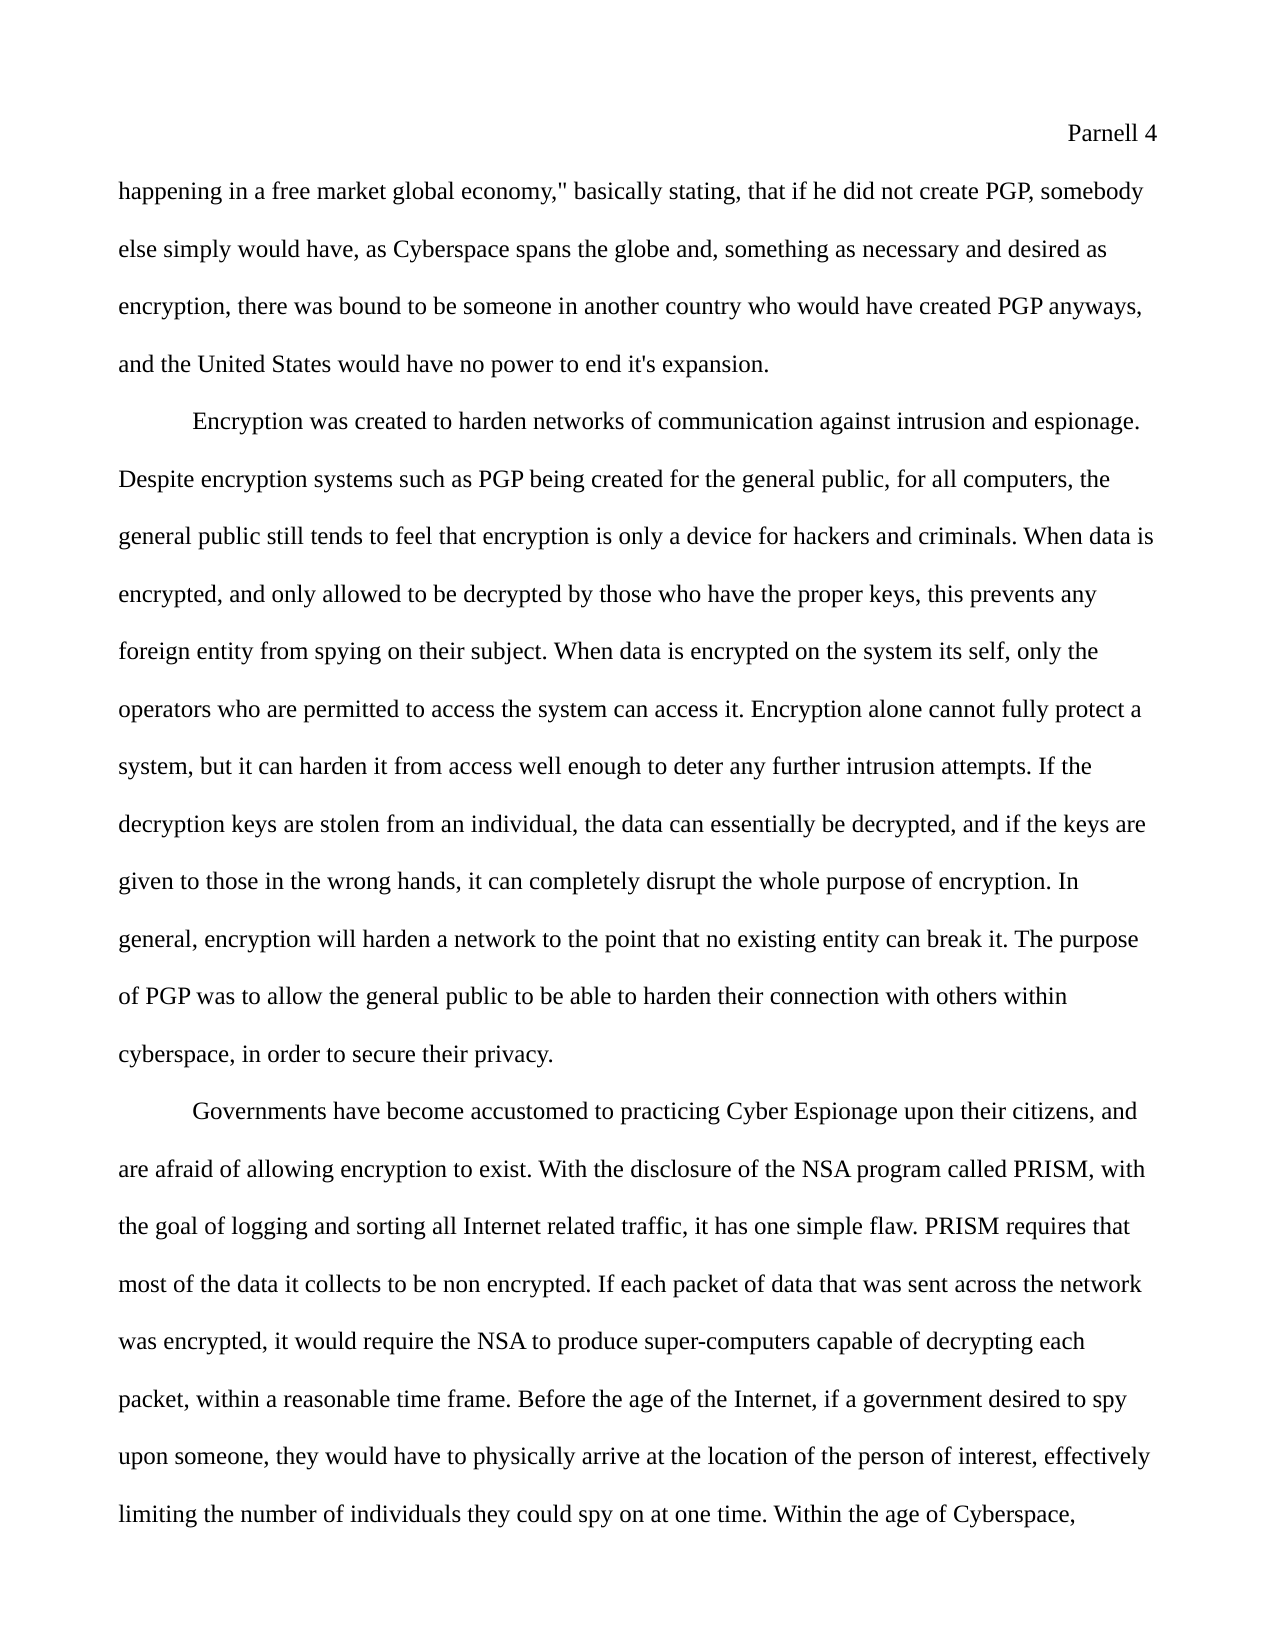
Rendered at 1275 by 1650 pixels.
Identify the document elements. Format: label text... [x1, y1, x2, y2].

text Encryption was created to harden networks of communication against intrusion and espionage. Despite encryption systems such as PGP being created for the general public, for all computers, the general public still tends to feel that encryption is only a device for hackers and criminals. When data is encrypted, and only allowed to be decrypted by those who have the proper keys, this prevents any foreign entity from spying on their subject. When data is encrypted on the system its self, only the operators who are permitted to access the system can access it. Encryption alone cannot fully protect a system, but it can harden it from access well enough to deter any further intrusion attempts. If the decryption keys are stolen from an individual, the data can essentially be decrypted, and if the keys are given to those in the wrong hands, it can completely disrupt the whole purpose of encryption. In general, encryption will harden a network to the point that no existing entity can break it. The purpose of PGP was to allow the general public to be able to harden their connection with others within cyberspace, in order to secure their privacy. [118, 406, 1157, 1068]
text happening in a free market global economy," basically stating, that if he did not create PGP, somebody else simply would have, as Cyberspace spans the globe and, something as necessary and desired as encryption, there was bound to be someone in another country who would have created PGP anyways, and the United States would have no power to end it's expansion. [118, 176, 1157, 378]
text Governments have become accustomed to practicing Cyber Espionage upon their citizens, and are afraid of allowing encryption to exist. With the disclosure of the NSA program called PRISM, with the goal of logging and sorting all Internet related traffic, it has one simple flaw. PRISM requires that most of the data it collects to be non encrypted. If each packet of data that was sent across the network was encrypted, it would require the NSA to produce super-computers capable of decrypting each packet, within a reasonable time frame. Before the age of the Internet, if a government desired to spy upon someone, they would have to physically arrive at the location of the person of interest, effectively limiting the number of individuals they could spy on at one time. Within the age of Cyberspace, [118, 1096, 1157, 1528]
